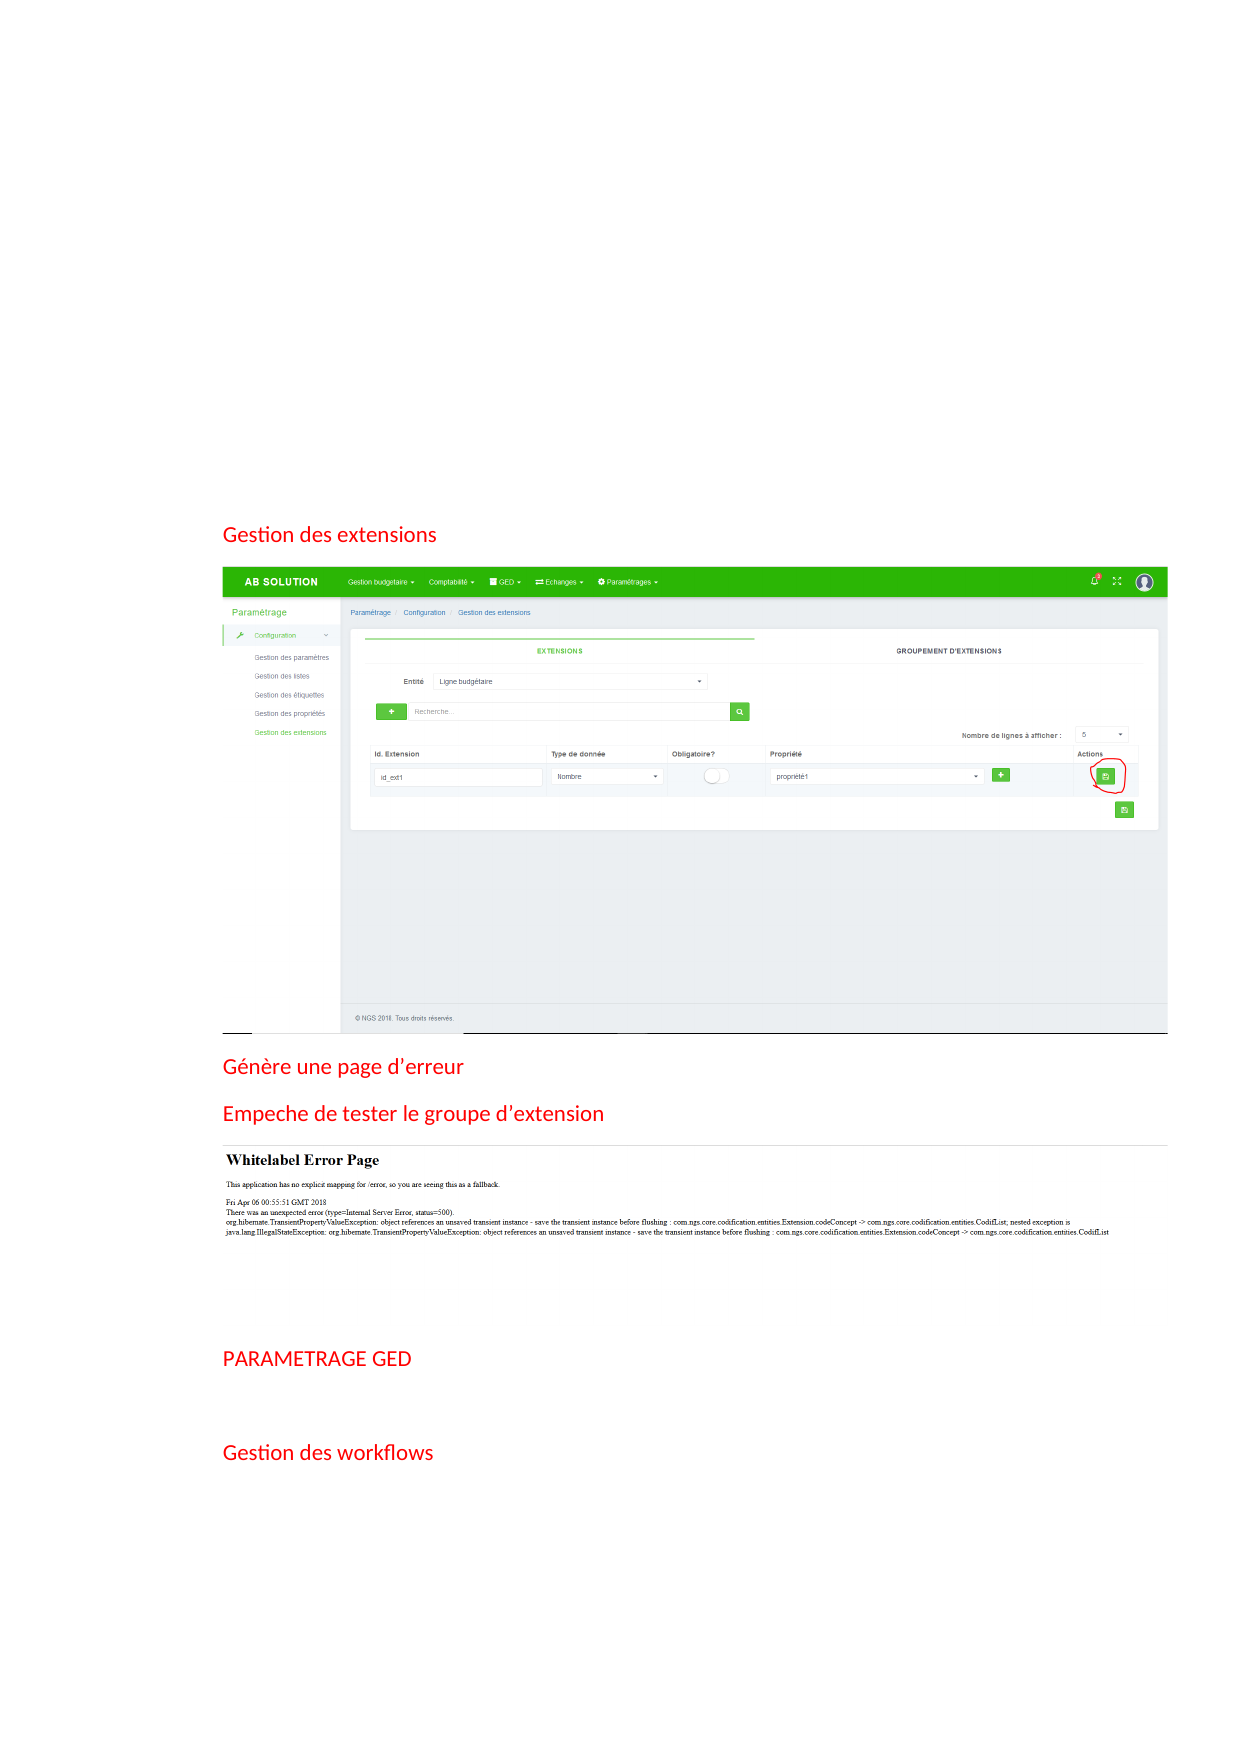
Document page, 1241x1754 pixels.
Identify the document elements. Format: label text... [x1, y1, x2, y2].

list Empeche de tester le groupe d’extension [223, 1099, 1093, 1127]
list PARAMETRAGE GED [223, 1344, 1093, 1373]
list Gestion des workflows [223, 1438, 1093, 1466]
list Gestion des extensions [223, 520, 1093, 548]
list Génère une page d’erreur [223, 1052, 1093, 1080]
